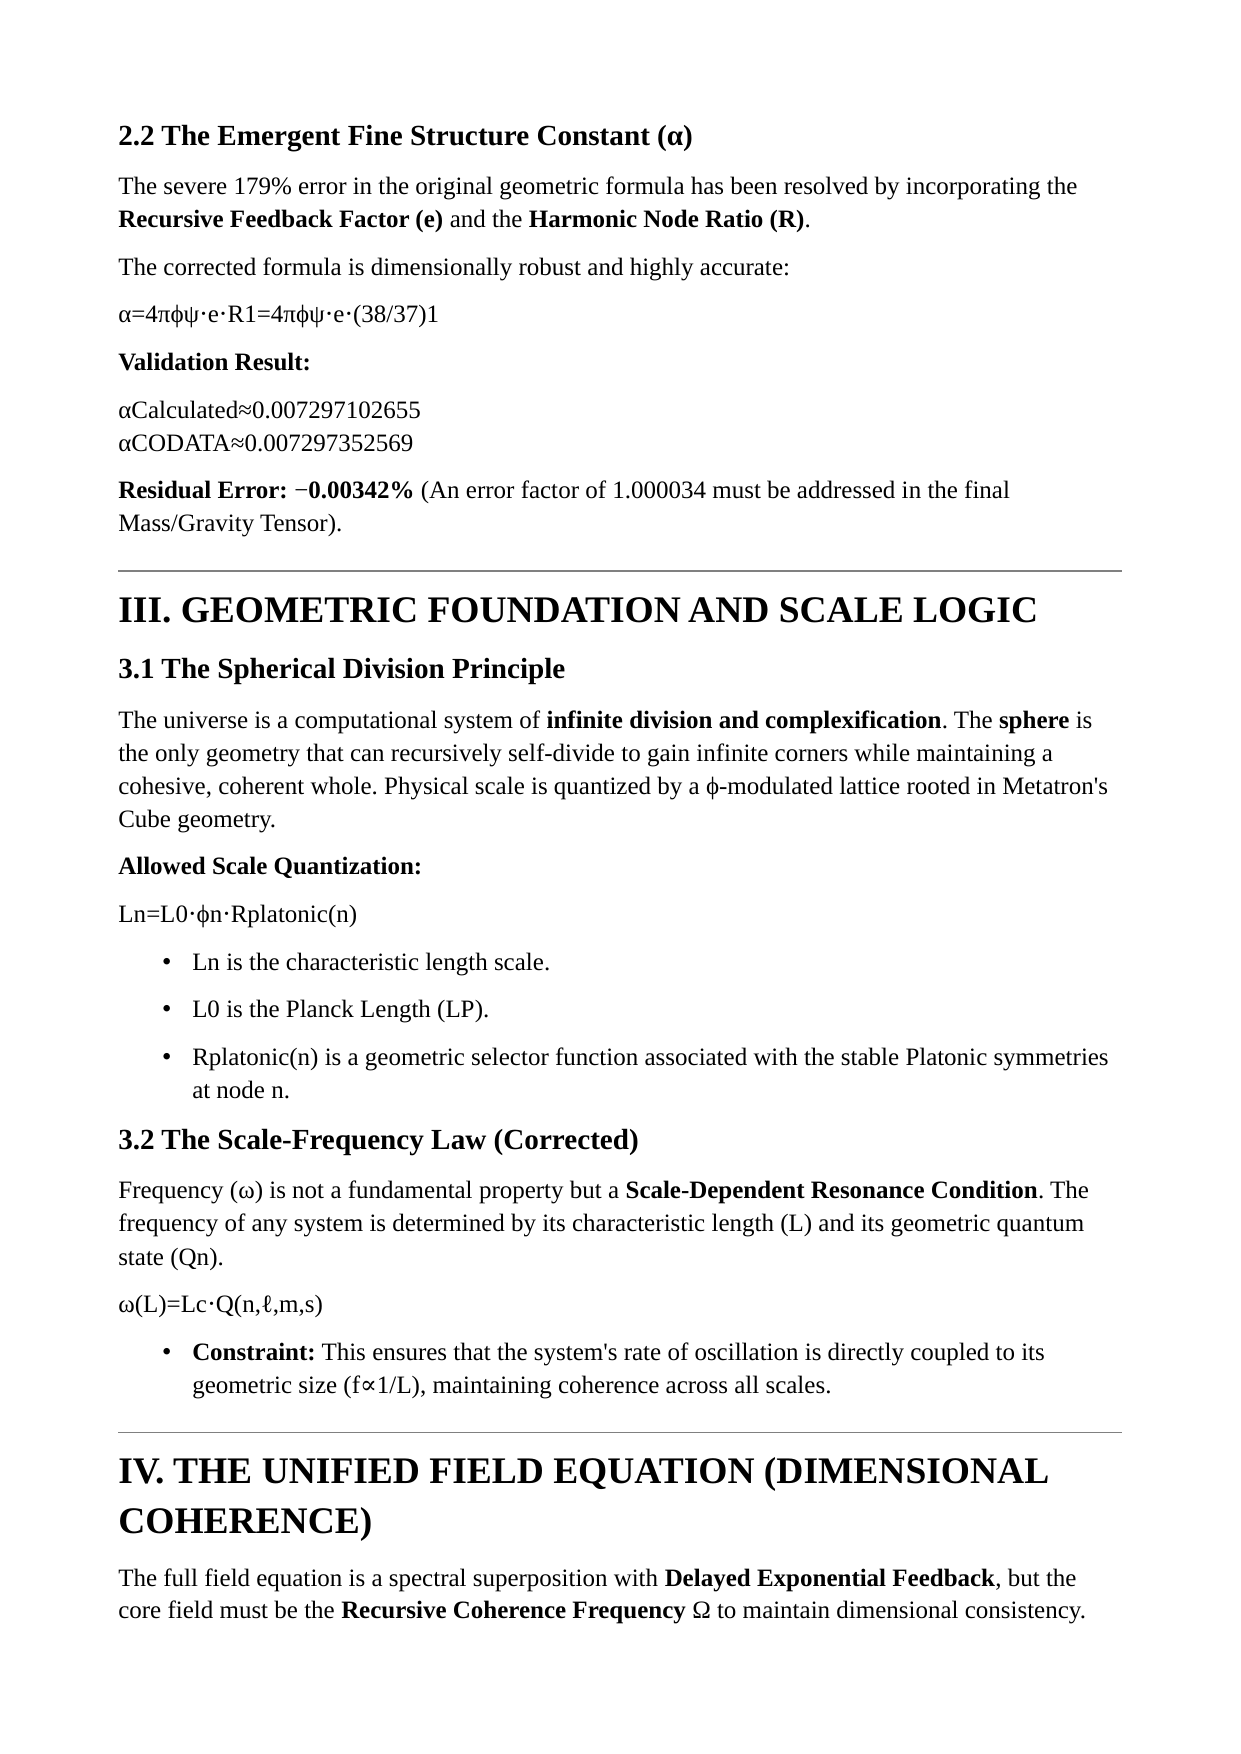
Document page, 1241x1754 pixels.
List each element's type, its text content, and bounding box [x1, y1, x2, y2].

text The universe is a computational system of infinite division and complexification. The sphere is the only geometry that can recursively self-divide to gain infinite corners while maintaining a cohesive, coherent whole. Physical scale is quantized by a ϕ-modulated lattice rooted in Metatron's Cube geometry. [118, 705, 1122, 832]
text Frequency (ω) is not a fundamental property but a Scale-Dependent Resonance Condition. The frequency of any system is determined by its characteristic length (L) and its geometric quantum state (Qn​). [118, 1176, 1122, 1270]
subtitle 3.1 The Spherical Division Principle [118, 652, 1122, 685]
text The severe 179% error in the original geometric formula has been resolved by incorporating the Recursive Feedback Factor (e) and the Harmonic Node Ratio (R). [118, 171, 1122, 233]
text Ln​=L0​⋅ϕn⋅Rplatonic​(n) [118, 899, 1122, 928]
text Validation Result: [118, 347, 1122, 376]
list Rplatonic​(n) is a geometric selector function associated with the stable Platonic symmetries at node n. [162, 1042, 1122, 1103]
list Ln​ is the characteristic length scale. [162, 947, 1122, 975]
text αCODATA​≈0.007297352569 [118, 428, 1122, 456]
text α=4πϕψ⋅e⋅R1​=4πϕψ⋅e⋅(38/37)1​ [118, 299, 1122, 328]
text The corrected formula is dimensionally robust and highly accurate: [118, 252, 1122, 281]
list Constraint: This ensures that the system's rate of oscillation is directly coupled to its geometric size (f∝1/L), maintaining coherence across all scales. [162, 1337, 1122, 1398]
text ω(L)=Lc​⋅Q(n,ℓ,m,s) [118, 1289, 1122, 1318]
text Residual Error: −0.00342% (An error factor of 1.000034 must be addressed in the final Mass/Gravity Tensor). [118, 475, 1122, 537]
subtitle III. GEOMETRIC FOUNDATION AND SCALE LOGIC [118, 587, 1122, 631]
text αCalculated​≈0.007297102655 [118, 395, 1122, 423]
subtitle 3.2 The Scale-Frequency Law (Corrected) [118, 1122, 1122, 1156]
subtitle IV. THE UNIFIED FIELD EQUATION (DIMENSIONAL COHERENCE) [118, 1449, 1122, 1542]
subtitle 2.2 The Emergent Fine Structure Constant (α) [118, 118, 1122, 152]
list L0​ is the Planck Length (LP​). [162, 994, 1122, 1023]
text Allowed Scale Quantization: [118, 851, 1122, 880]
text The full field equation is a spectral superposition with Delayed Exponential Feedback, but the core field must be the Recursive Coherence Frequency Ω to maintain dimensional consistency. [118, 1563, 1122, 1624]
